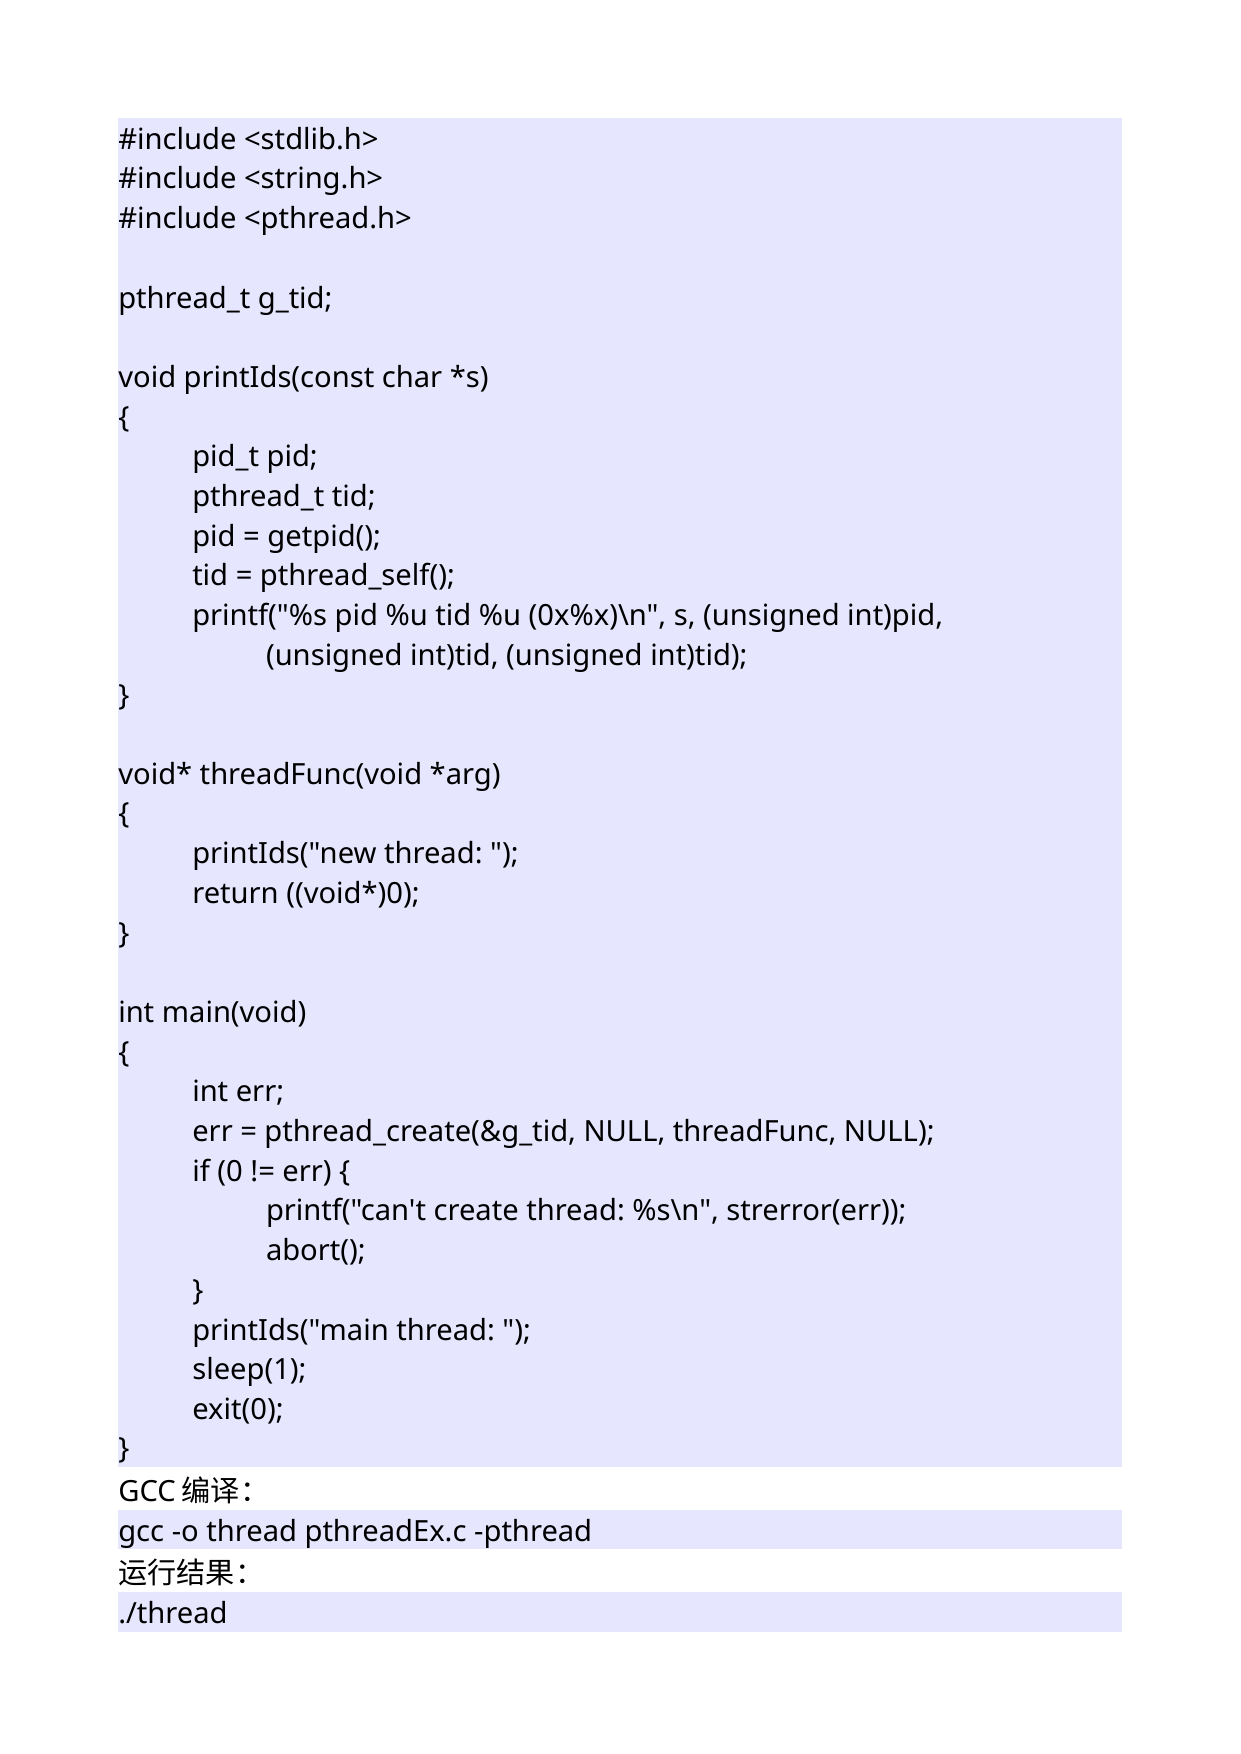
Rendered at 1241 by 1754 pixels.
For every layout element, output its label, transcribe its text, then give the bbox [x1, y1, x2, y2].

text #include <stdlib.h> [118, 118, 1122, 158]
text sleep(1); [118, 1348, 1122, 1388]
text int main(void) [118, 991, 1122, 1031]
text int err; [118, 1071, 1122, 1110]
text pid = getpid(); [118, 515, 1122, 555]
text abort(); [118, 1229, 1122, 1269]
text } [118, 912, 1122, 952]
text void* threadFunc(void *arg) [118, 753, 1122, 793]
text { [118, 1031, 1122, 1071]
text printIds("main thread: "); [118, 1309, 1122, 1348]
text { [118, 793, 1122, 832]
text pid_t pid; [118, 436, 1122, 475]
text err = pthread_create(&g_tid, NULL, threadFunc, NULL); [118, 1110, 1122, 1150]
text } [118, 1428, 1122, 1467]
text gcc -o thread pthreadEx.c -pthread [118, 1510, 1122, 1549]
text if (0 != err) { [118, 1150, 1122, 1190]
text #include <pthread.h> [118, 197, 1122, 237]
text printf("%s pid %u tid %u (0x%x)\n", s, (unsigned int)pid, [118, 594, 1122, 634]
text tid = pthread_self(); [118, 555, 1122, 594]
text (unsigned int)tid, (unsigned int)tid); [118, 634, 1122, 674]
text { [118, 396, 1122, 436]
text exit(0); [118, 1388, 1122, 1428]
text ./thread [118, 1592, 1122, 1632]
text printIds("new thread: "); [118, 832, 1122, 872]
text pthread_t tid; [118, 475, 1122, 515]
text GCC编译： [118, 1467, 1122, 1510]
text } [118, 674, 1122, 713]
text return ((void*)0); [118, 872, 1122, 912]
text printf("can't create thread: %s\n", strerror(err)); [118, 1190, 1122, 1229]
text pthread_t g_tid; [118, 277, 1122, 317]
text void printIds(const char *s) [118, 356, 1122, 396]
text 运行结果： [118, 1549, 1122, 1592]
text } [118, 1269, 1122, 1309]
text #include <string.h> [118, 158, 1122, 197]
